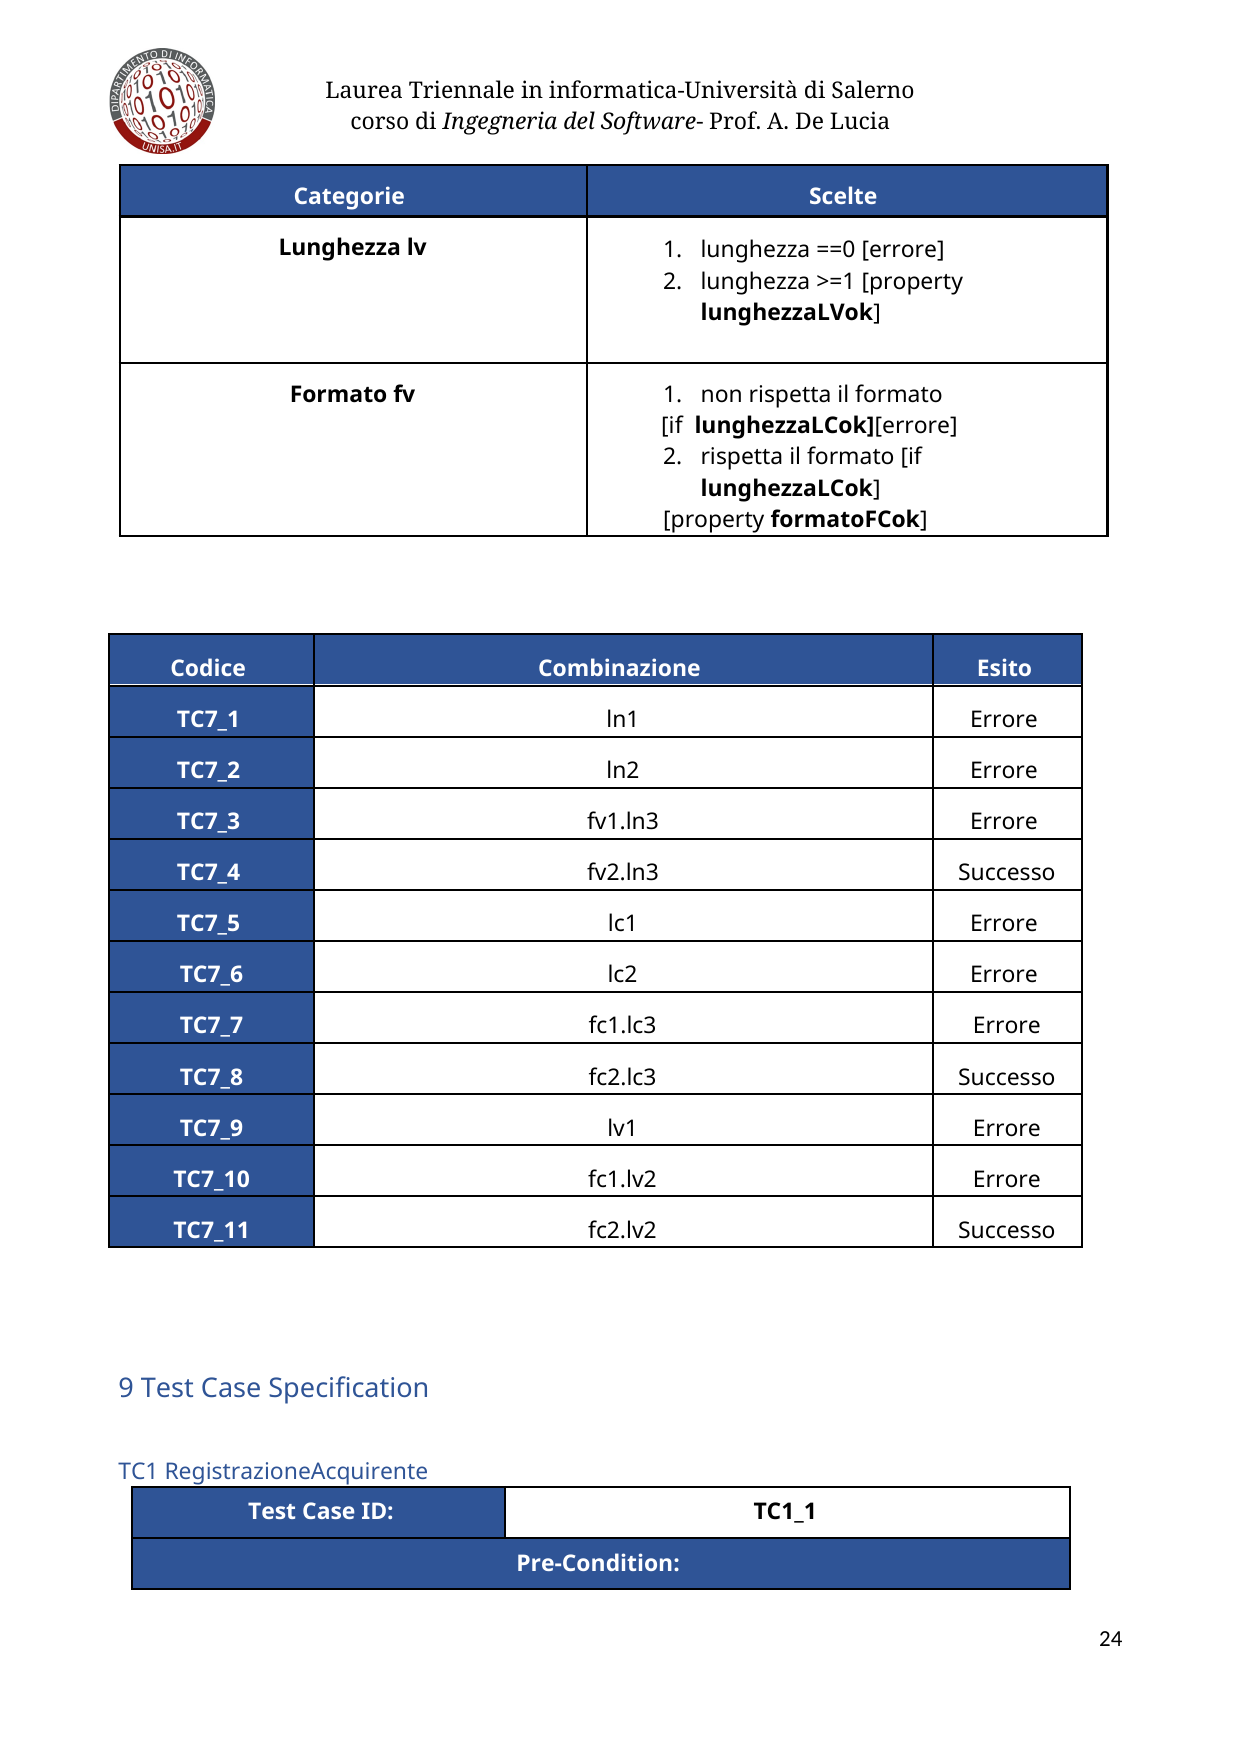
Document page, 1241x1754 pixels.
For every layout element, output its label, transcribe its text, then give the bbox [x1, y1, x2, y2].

table_cell Lunghezza lv [121, 218, 586, 362]
table_cell Successo [934, 1197, 1081, 1246]
table_header Esito [934, 635, 1081, 684]
subtitle 9 Test Case Specification [118, 1369, 1122, 1406]
table_cell Errore [934, 1146, 1081, 1195]
table_header Combinazione [315, 635, 932, 684]
table_cell lc1 [315, 891, 932, 940]
table_cell Errore [934, 687, 1081, 736]
table_cell Errore [934, 1095, 1081, 1144]
table_cell fc2.lc3 [315, 1044, 932, 1093]
table_cell TC7_9 [110, 1095, 313, 1144]
table_cell fc1.lv2 [315, 1146, 932, 1195]
table_cell Successo [934, 1044, 1081, 1093]
table_cell non rispetta il formato [if lunghezzaLCok][errore] rispetta il formato [if lunghezzaLCok] [property formatoFCok] [588, 364, 1106, 535]
table_cell TC7_4 [110, 840, 313, 889]
table_cell Categorie [121, 166, 586, 215]
table_cell ln1 [315, 687, 932, 736]
table_cell TC7_2 [110, 738, 313, 787]
table_cell lunghezza ==0 [errore] lunghezza >=1 [property lunghezzaLVok] [588, 218, 1106, 362]
table_cell Formato fv [121, 364, 586, 535]
table_cell Successo [934, 840, 1081, 889]
table_cell Pre-Condition: [133, 1539, 1069, 1588]
table_cell lv1 [315, 1095, 932, 1144]
table_cell TC7_10 [110, 1146, 313, 1195]
table_cell fc1.lc3 [315, 993, 932, 1042]
table_cell Errore [934, 993, 1081, 1042]
table_cell TC7_3 [110, 789, 313, 838]
table_cell Scelte [588, 166, 1106, 215]
table_header Test Case ID: [133, 1488, 504, 1537]
table_cell TC7_6 [110, 942, 313, 991]
table_cell TC7_5 [110, 891, 313, 940]
table_cell TC7_11 [110, 1197, 313, 1246]
subtitle TC1 RegistrazioneAcquirente [118, 1454, 1122, 1486]
table_cell lc2 [315, 942, 932, 991]
table_cell TC7_7 [110, 993, 313, 1042]
table_cell fv1.ln3 [315, 789, 932, 838]
table_cell Errore [934, 891, 1081, 940]
table_cell fc2.lv2 [315, 1197, 932, 1246]
table_cell TC7_8 [110, 1044, 313, 1093]
table_cell Errore [934, 942, 1081, 991]
table_header TC1_1 [506, 1488, 1069, 1537]
table_cell Errore [934, 789, 1081, 838]
table_cell TC7_1 [110, 687, 313, 736]
table_cell fv2.ln3 [315, 840, 932, 889]
table_cell ln2 [315, 738, 932, 787]
table_cell Errore [934, 738, 1081, 787]
table_header Codice [110, 635, 313, 684]
